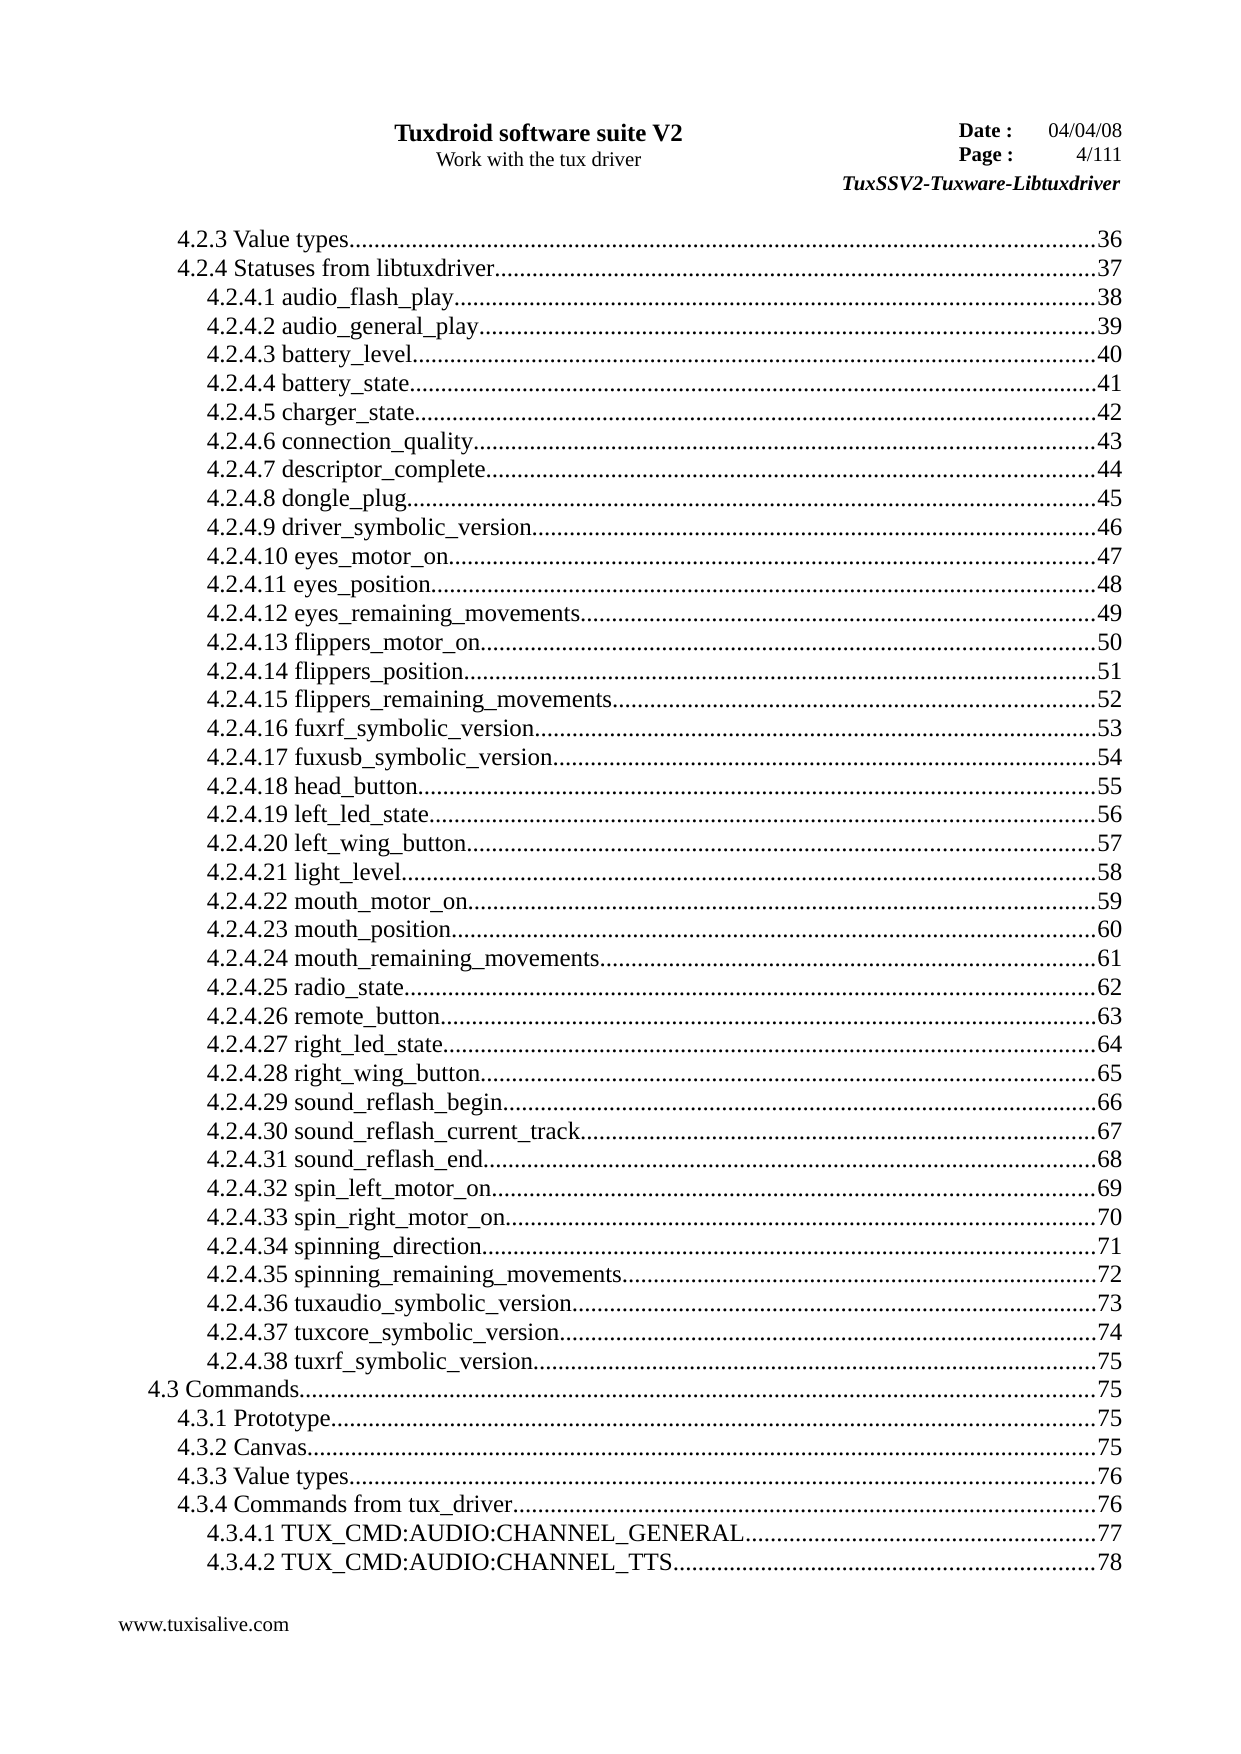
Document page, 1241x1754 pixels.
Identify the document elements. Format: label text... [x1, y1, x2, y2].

text 4.3.4 Commands from tux_driver 76 [177, 1489, 1122, 1518]
text 4.2.4.9 driver_symbolic_version 46 [207, 512, 1122, 541]
text 4.2.4.16 fuxrf_symbolic_version 53 [207, 713, 1122, 742]
text 4.2.4.26 remote_button 63 [207, 1001, 1122, 1029]
text 4.2.4.10 eyes_motor_on 47 [207, 541, 1122, 569]
text 4.3.1 Prototype 75 [177, 1403, 1122, 1432]
text 4.2.4.20 left_wing_button 57 [207, 828, 1122, 857]
text 4.3 Commands 75 [148, 1374, 1122, 1403]
text 4.2.4.19 left_led_state 56 [207, 799, 1122, 828]
text 4.2.4.36 tuxaudio_symbolic_version 73 [207, 1288, 1122, 1317]
text 4.2.4.2 audio_general_play 39 [207, 311, 1122, 339]
text 4.2.4.13 flippers_motor_on 50 [207, 627, 1122, 656]
text 4.2.4.14 flippers_position 51 [207, 656, 1122, 684]
text 4.2.4.29 sound_reflash_begin 66 [207, 1087, 1122, 1116]
text 4.2.4.21 light_level 58 [207, 857, 1122, 886]
text 4.2.4.8 dongle_plug 45 [207, 483, 1122, 512]
text 4.2.4.35 spinning_remaining_movements 72 [207, 1259, 1122, 1288]
text 4.2.4.18 head_button 55 [207, 771, 1122, 799]
text 4.2.4.17 fuxusb_symbolic_version 54 [207, 742, 1122, 771]
text 4.2.4.38 tuxrf_symbolic_version 75 [207, 1346, 1122, 1374]
text 4.2.4.33 spin_right_motor_on 70 [207, 1202, 1122, 1231]
text 4.2.4.4 battery_state 41 [207, 368, 1122, 397]
text 4.2.4.15 flippers_remaining_movements 52 [207, 684, 1122, 713]
text 4.2.4.7 descriptor_complete 44 [207, 454, 1122, 483]
text 4.3.3 Value types 76 [177, 1461, 1122, 1489]
text 4.3.4.1 TUX_CMD:AUDIO:CHANNEL_GENERAL 77 [207, 1518, 1122, 1547]
text 4.2.3 Value types 36 [177, 224, 1122, 253]
text 4.2.4.28 right_wing_button 65 [207, 1058, 1122, 1087]
text 4.2.4.6 connection_quality 43 [207, 426, 1122, 454]
text 4.2.4.37 tuxcore_symbolic_version 74 [207, 1317, 1122, 1346]
text 4.2.4.11 eyes_position 48 [207, 569, 1122, 598]
text 4.2.4.31 sound_reflash_end 68 [207, 1144, 1122, 1173]
text 4.2.4.1 audio_flash_play 38 [207, 282, 1122, 311]
text 4.3.4.2 TUX_CMD:AUDIO:CHANNEL_TTS 78 [207, 1547, 1122, 1576]
text 4.2.4.25 radio_state 62 [207, 972, 1122, 1001]
text 4.2.4.32 spin_left_motor_on 69 [207, 1173, 1122, 1202]
text 4.2.4 Statuses from libtuxdriver 37 [177, 253, 1122, 282]
text 4.2.4.22 mouth_motor_on 59 [207, 886, 1122, 914]
text 4.2.4.5 charger_state 42 [207, 397, 1122, 426]
text 4.2.4.12 eyes_remaining_movements 49 [207, 598, 1122, 627]
text 4.2.4.23 mouth_position 60 [207, 914, 1122, 943]
text 4.2.4.24 mouth_remaining_movements 61 [207, 943, 1122, 972]
text 4.3.2 Canvas 75 [177, 1432, 1122, 1461]
text 4.2.4.27 right_led_state 64 [207, 1029, 1122, 1058]
text 4.2.4.30 sound_reflash_current_track 67 [207, 1116, 1122, 1144]
text 4.2.4.34 spinning_direction 71 [207, 1231, 1122, 1259]
text 4.2.4.3 battery_level 40 [207, 339, 1122, 368]
